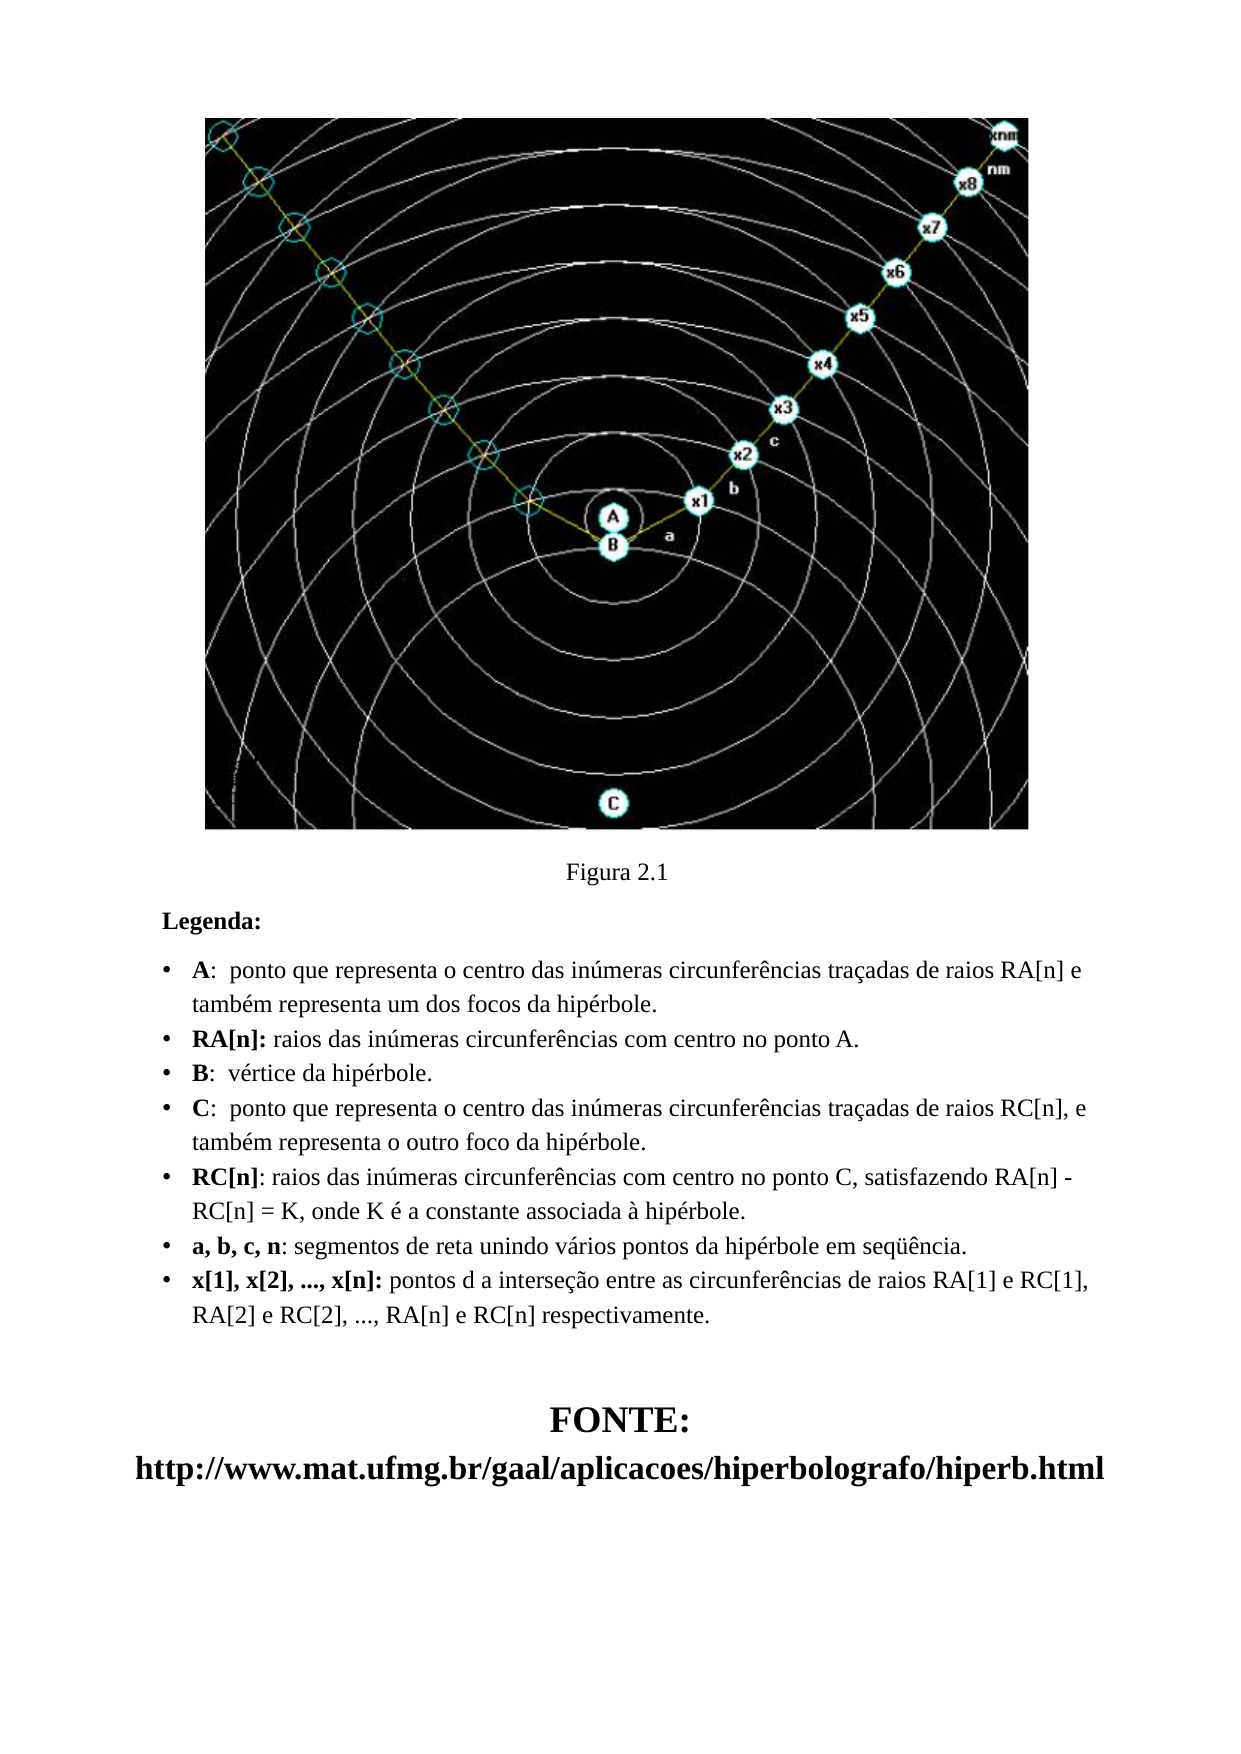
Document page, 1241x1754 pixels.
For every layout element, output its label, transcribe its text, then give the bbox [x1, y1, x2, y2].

list B: vértice da hipérbole. [162, 1058, 1122, 1087]
text Legenda: [118, 906, 1122, 934]
list RA[n]: raios das inúmeras circunferências com centro no ponto A. [162, 1024, 1122, 1053]
list A: ponto que representa o centro das inúmeras circunferências traçadas de raios RA[n] e também representa um dos focos da hipérbole. [162, 955, 1122, 1018]
list RC[n]: raios das inúmeras circunferências com centro no ponto C, satisfazendo RA[n] - RC[n] = K, onde K é a constante associada à hipérbole. [162, 1162, 1122, 1225]
list a, b, c, n: segmentos de reta unindo vários pontos da hipérbole em seqüência. [162, 1231, 1122, 1259]
picture [205, 118, 1030, 831]
text FONTE: http://www.mat.ufmg.br/gaal/aplicacoes/hiperbolografo/hiperb.html [118, 1398, 1122, 1487]
list x[1], x[2], ..., x[n]: pontos d a interseção entre as circunferências de raios RA[1] e RC[1], RA[2] e RC[2], ..., RA[n] e RC[n] respectivamente. [162, 1265, 1122, 1328]
text Figura 2.1 [118, 857, 1122, 886]
list C: ponto que representa o centro das inúmeras circunferências traçadas de raios RC[n], e também representa o outro foco da hipérbole. [162, 1093, 1122, 1156]
